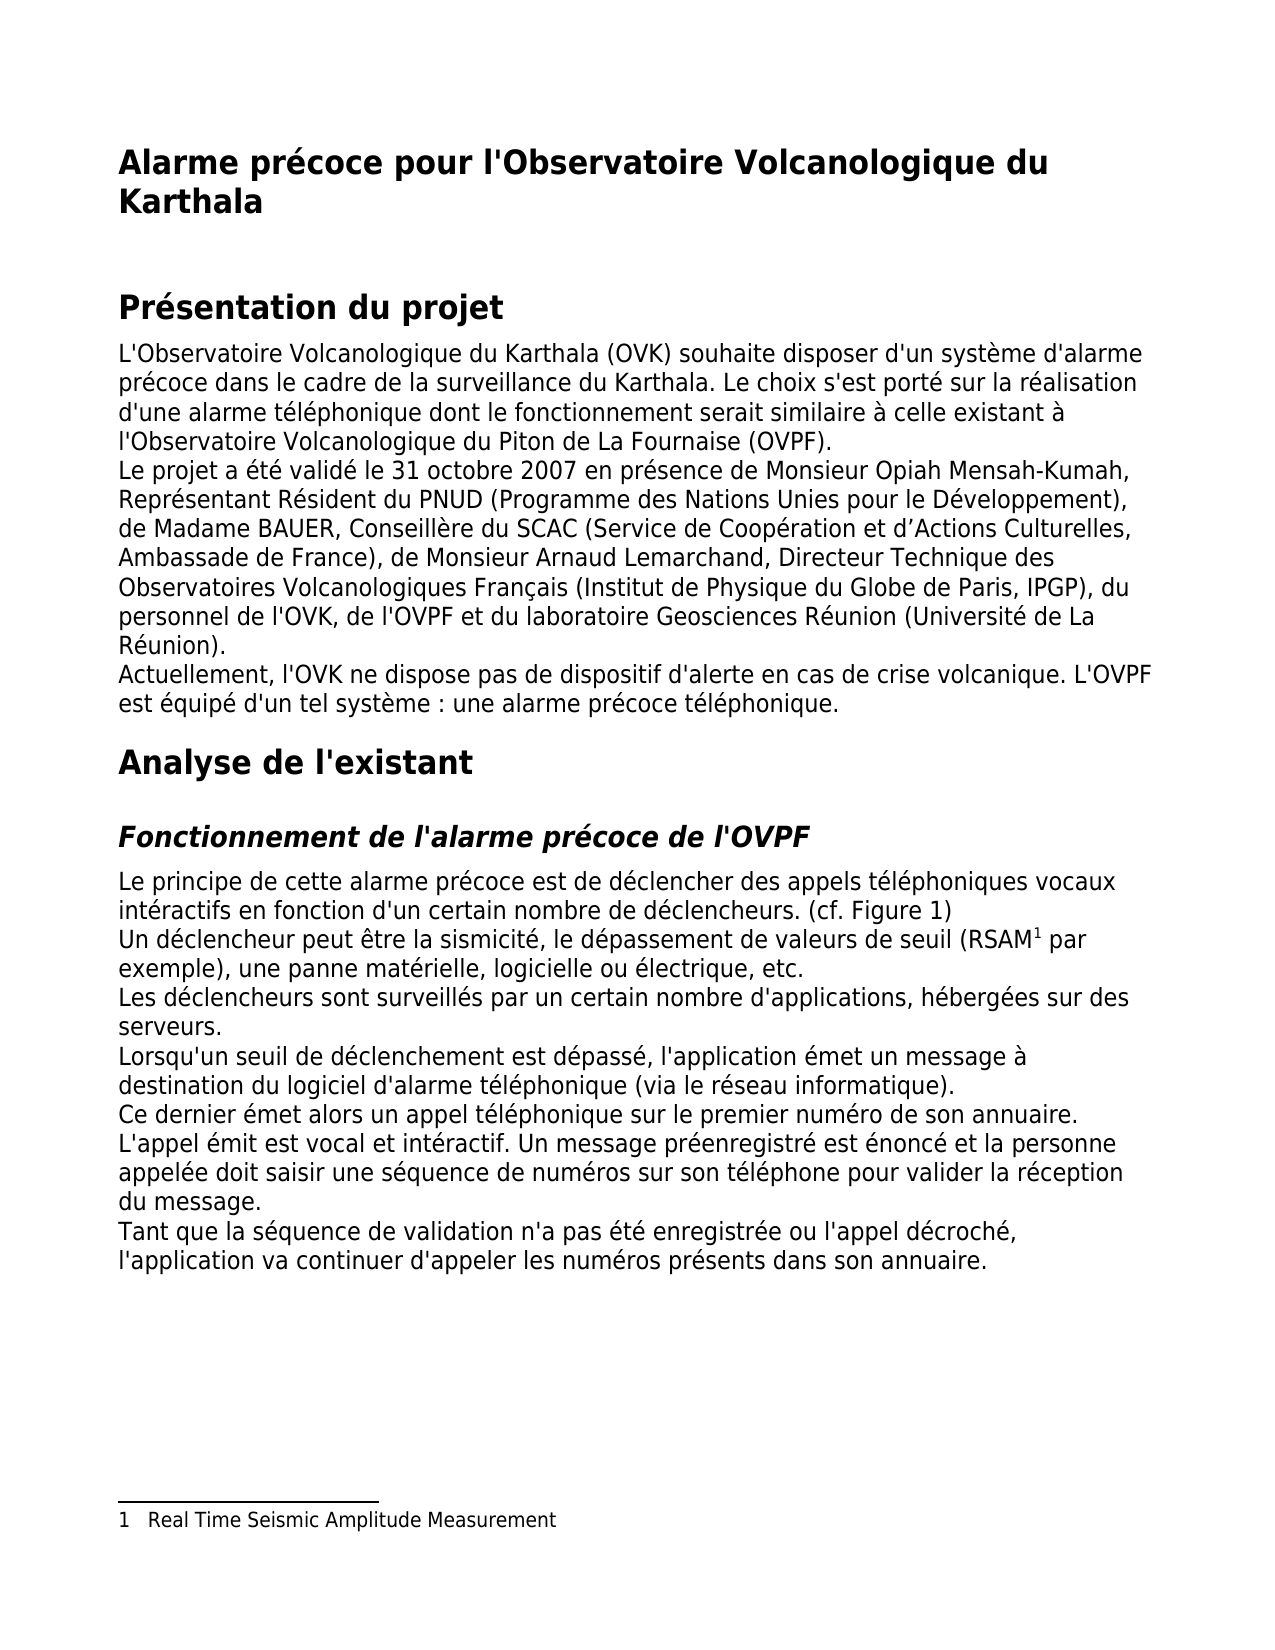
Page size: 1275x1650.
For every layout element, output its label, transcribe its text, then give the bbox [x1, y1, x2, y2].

text Ce dernier émet alors un appel téléphonique sur le premier numéro de son annuaire. [118, 1100, 1157, 1129]
text L'Observatoire Volcanologique du Karthala (OVK) souhaite disposer d'un système d'alarme précoce dans le cadre de la surveillance du Karthala. Le choix s'est porté sur la réalisation d'une alarme téléphonique dont le fonctionnement serait similaire à celle existant à l'Observatoire Volcanologique du Piton de La Fournaise (OVPF). [118, 339, 1157, 456]
text Un déclencheur peut être la sismicité, le dépassement de valeurs de seuil (RSAM par exemple), une panne matérielle, logicielle ou électrique, etc. [118, 925, 1157, 983]
text Real Time Seismic Amplitude Measurement [118, 1508, 1157, 1532]
subtitle Alarme précoce pour l'Observatoire Volcanologique du Karthala [118, 143, 1157, 221]
subtitle Présentation du projet [118, 288, 1157, 327]
subtitle Fonctionnement de l'alarme précoce de l'OVPF [118, 820, 1157, 854]
text Le projet a été validé le 31 octobre 2007 en présence de Monsieur Opiah Mensah-Kumah, Représentant Résident du PNUD (Programme des Nations Unies pour le Développement), de Madame BAUER, Conseillère du SCAC (Service de Coopération et d’Actions Culturelles, Ambassade de France), de Monsieur Arnaud Lemarchand, Directeur Technique des Observatoires Volcanologiques Français (Institut de Physique du Globe de Paris, IPGP), du personnel de l'OVK, de l'OVPF et du laboratoire Geosciences Réunion (Université de La Réunion). [118, 456, 1157, 660]
text Actuellement, l'OVK ne dispose pas de dispositif d'alerte en cas de crise volcanique. L'OVPF est équipé d'un tel système : une alarme précoce téléphonique. [118, 660, 1157, 719]
subtitle Analyse de l'existant [118, 744, 1157, 783]
text L'appel émit est vocal et intéractif. Un message préenregistré est énoncé et la personne appelée doit saisir une séquence de numéros sur son téléphone pour valider la réception du message. [118, 1129, 1157, 1217]
text Les déclencheurs sont surveillés par un certain nombre d'applications, hébergées sur des serveurs. [118, 983, 1157, 1042]
text Le principe de cette alarme précoce est de déclencher des appels téléphoniques vocaux intéractifs en fonction d'un certain nombre de déclencheurs. (cf. Figure 1) [118, 867, 1157, 925]
text Tant que la séquence de validation n'a pas été enregistrée ou l'appel décroché, l'application va continuer d'appeler les numéros présents dans son annuaire. [118, 1217, 1157, 1275]
text Lorsqu'un seuil de déclenchement est dépassé, l'application émet un message à destination du logiciel d'alarme téléphonique (via le réseau informatique). [118, 1042, 1157, 1100]
